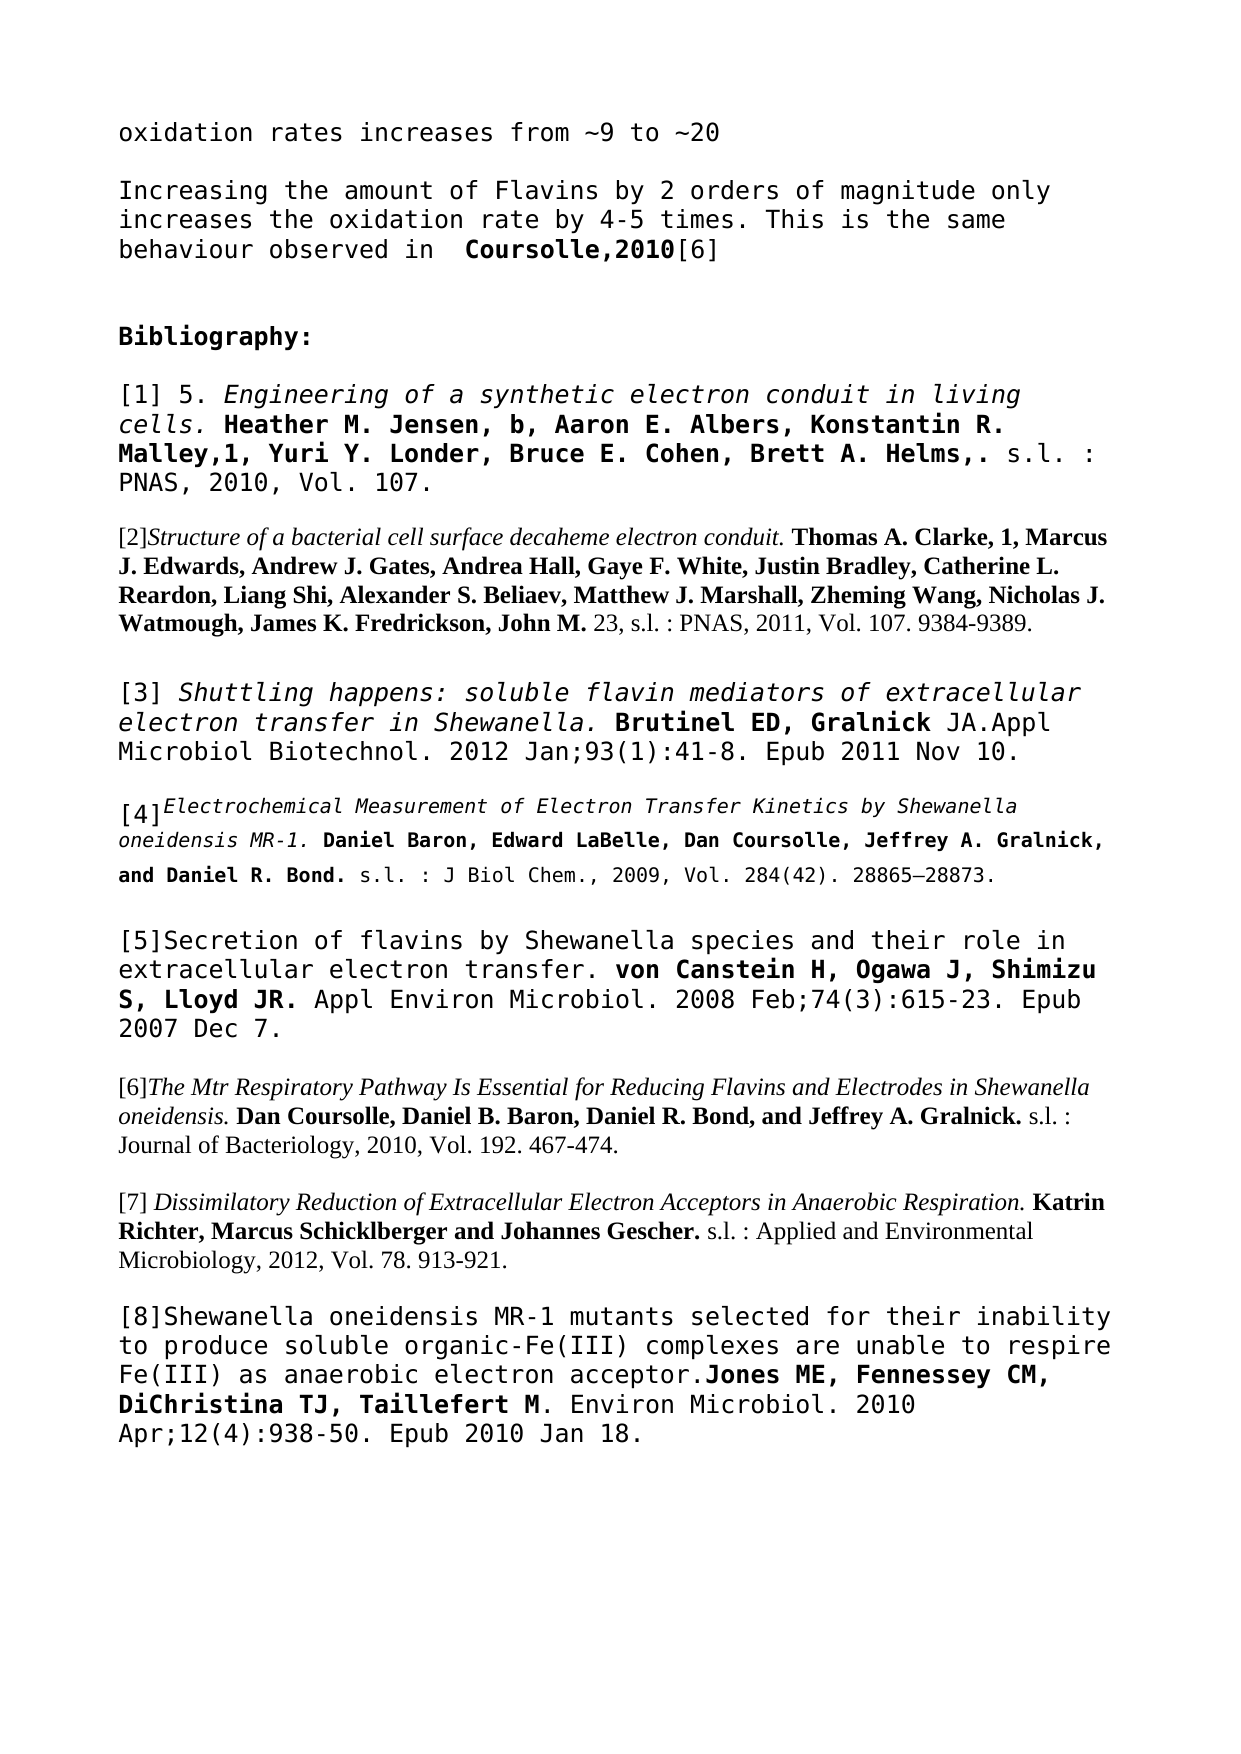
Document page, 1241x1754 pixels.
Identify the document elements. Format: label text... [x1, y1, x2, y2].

text [5]Secretion of flavins by Shewanella species and their role in extracellular electron transfer. von Canstein H, Ogawa J, Shimizu S, Lloyd JR. Appl Environ Microbiol. 2008 Feb;74(3):615-23. Epub 2007 Dec 7. [118, 927, 1122, 1043]
text [6]The Mtr Respiratory Pathway Is Essential for Reducing Flavins and Electrodes in Shewanella oneidensis. Dan Coursolle, Daniel B. Baron, Daniel R. Bond, and Jeffrey A. Gralnick. s.l. : Journal of Bacteriology, 2010, Vol. 192. 467-474. [118, 1072, 1122, 1159]
text oxidation rates increases from ~9 to ~20 [118, 118, 1122, 147]
subtitle [2]Structure of a bacterial cell surface decaheme electron conduit. Thomas A. Clarke, 1, Marcus J. Edwards, Andrew J. Gates, Andrea Hall, Gaye F. White, Justin Bradley, Catherine L. Reardon, Liang Shi, Alexander S. Beliaev, Matthew J. Marshall, Zheming Wang, Nicholas J. Watmough, James K. Fredrickson, John M. 23, s.l. : PNAS, 2011, Vol. 107. 9384-9389. [118, 522, 1122, 637]
text [7] Dissimilatory Reduction of Extracellular Electron Acceptors in Anaerobic Respiration. Katrin Richter, Marcus Schicklberger and Johannes Gescher. s.l. : Applied and Environmental Microbiology, 2012, Vol. 78. 913-921. [118, 1187, 1122, 1274]
text [8]Shewanella oneidensis MR-1 mutants selected for their inability to produce soluble organic-Fe(III) complexes are unable to respire Fe(III) as anaerobic electron acceptor.Jones ME, Fennessey CM, DiChristina TJ, Taillefert M. Environ Microbiol. 2010 Apr;12(4):938-50. Epub 2010 Jan 18. [118, 1302, 1122, 1448]
text [4]Electrochemical Measurement of Electron Transfer Kinetics by Shewanella oneidensis MR-1. Daniel Baron, Edward LaBelle, Dan Coursolle, Jeffrey A. Gralnick, and Daniel R. Bond. s.l. : J Biol Chem., 2009, Vol. 284(42). 28865–28873. [118, 795, 1122, 897]
text [1] 5. Engineering of a synthetic electron conduit in living cells. Heather M. Jensen, b, Aaron E. Albers, Konstantin R. Malley,1, Yuri Y. Londer, Bruce E. Cohen, Brett A. Helms,. s.l. : PNAS, 2010, Vol. 107. [118, 381, 1122, 497]
text [3] Shuttling happens: soluble flavin mediators of extracellular electron transfer in Shewanella. Brutinel ED, Gralnick JA.Appl Microbiol Biotechnol. 2012 Jan;93(1):41-8. Epub 2011 Nov 10. [118, 678, 1122, 766]
text Increasing the amount of Flavins by 2 orders of magnitude only increases the oxidation rate by 4-5 times. This is the same behaviour observed in Coursolle,2010[6] [118, 176, 1122, 264]
text Bibliography: [118, 322, 1122, 351]
